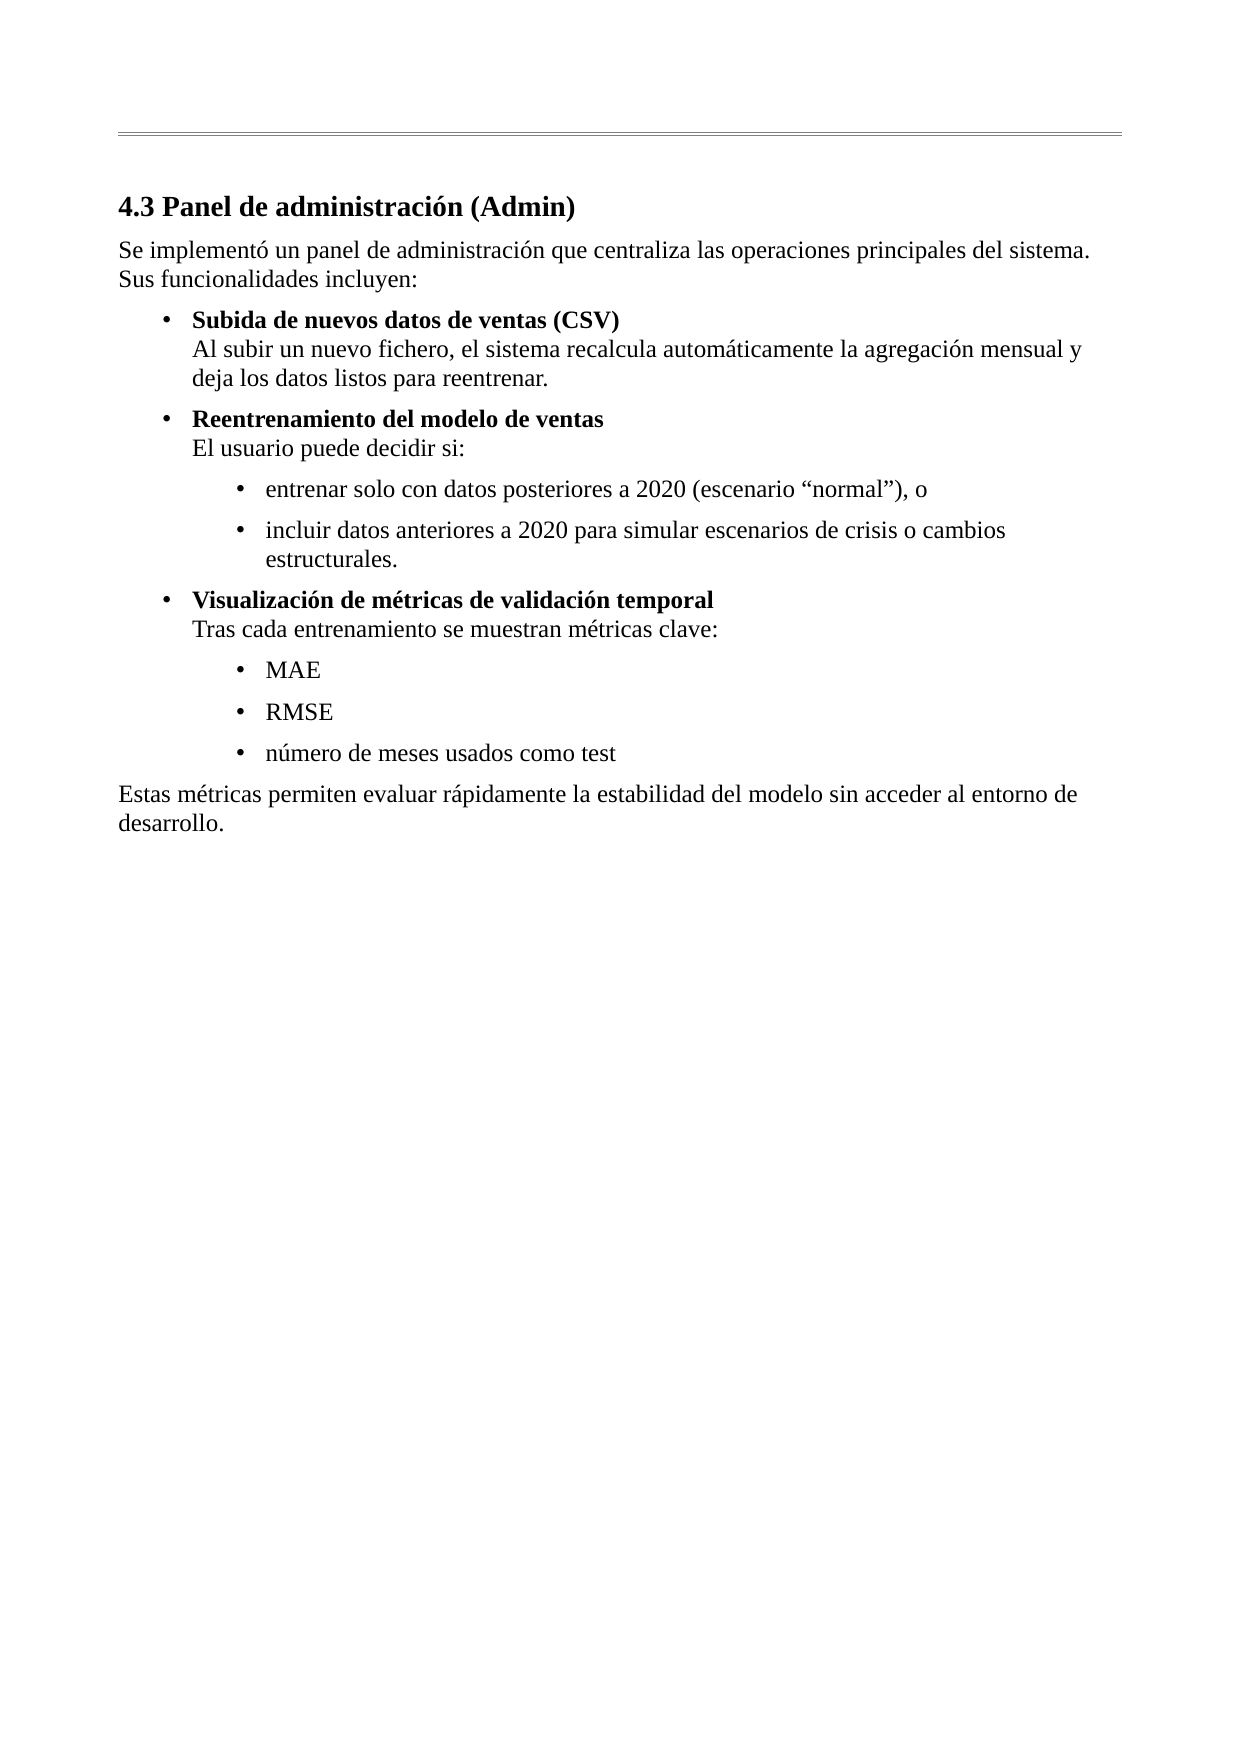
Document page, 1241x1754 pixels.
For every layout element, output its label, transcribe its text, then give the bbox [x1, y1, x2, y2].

list incluir datos anteriores a 2020 para simular escenarios de crisis o cambios estructurales. [236, 515, 1122, 573]
list entrenar solo con datos posteriores a 2020 (escenario “normal”), o [236, 474, 1122, 503]
list número de meses usados como test [236, 738, 1122, 767]
text Se implementó un panel de administración que centraliza las operaciones principales del sistema. Sus funcionalidades incluyen: [118, 235, 1122, 293]
subtitle 4.3 Panel de administración (Admin) [118, 189, 1122, 223]
list RMSE [236, 697, 1122, 725]
list MAE [236, 655, 1122, 684]
text Estas métricas permiten evaluar rápidamente la estabilidad del modelo sin acceder al entorno de desarrollo. [118, 779, 1122, 837]
list Visualización de métricas de validación temporal Tras cada entrenamiento se muestran métricas clave: [162, 585, 1122, 643]
list Subida de nuevos datos de ventas (CSV) Al subir un nuevo fichero, el sistema recalcula automáticamente la agregación mensual y deja los datos listos para reentrenar. [162, 305, 1122, 392]
list Reentrenamiento del modelo de ventas El usuario puede decidir si: [162, 404, 1122, 462]
